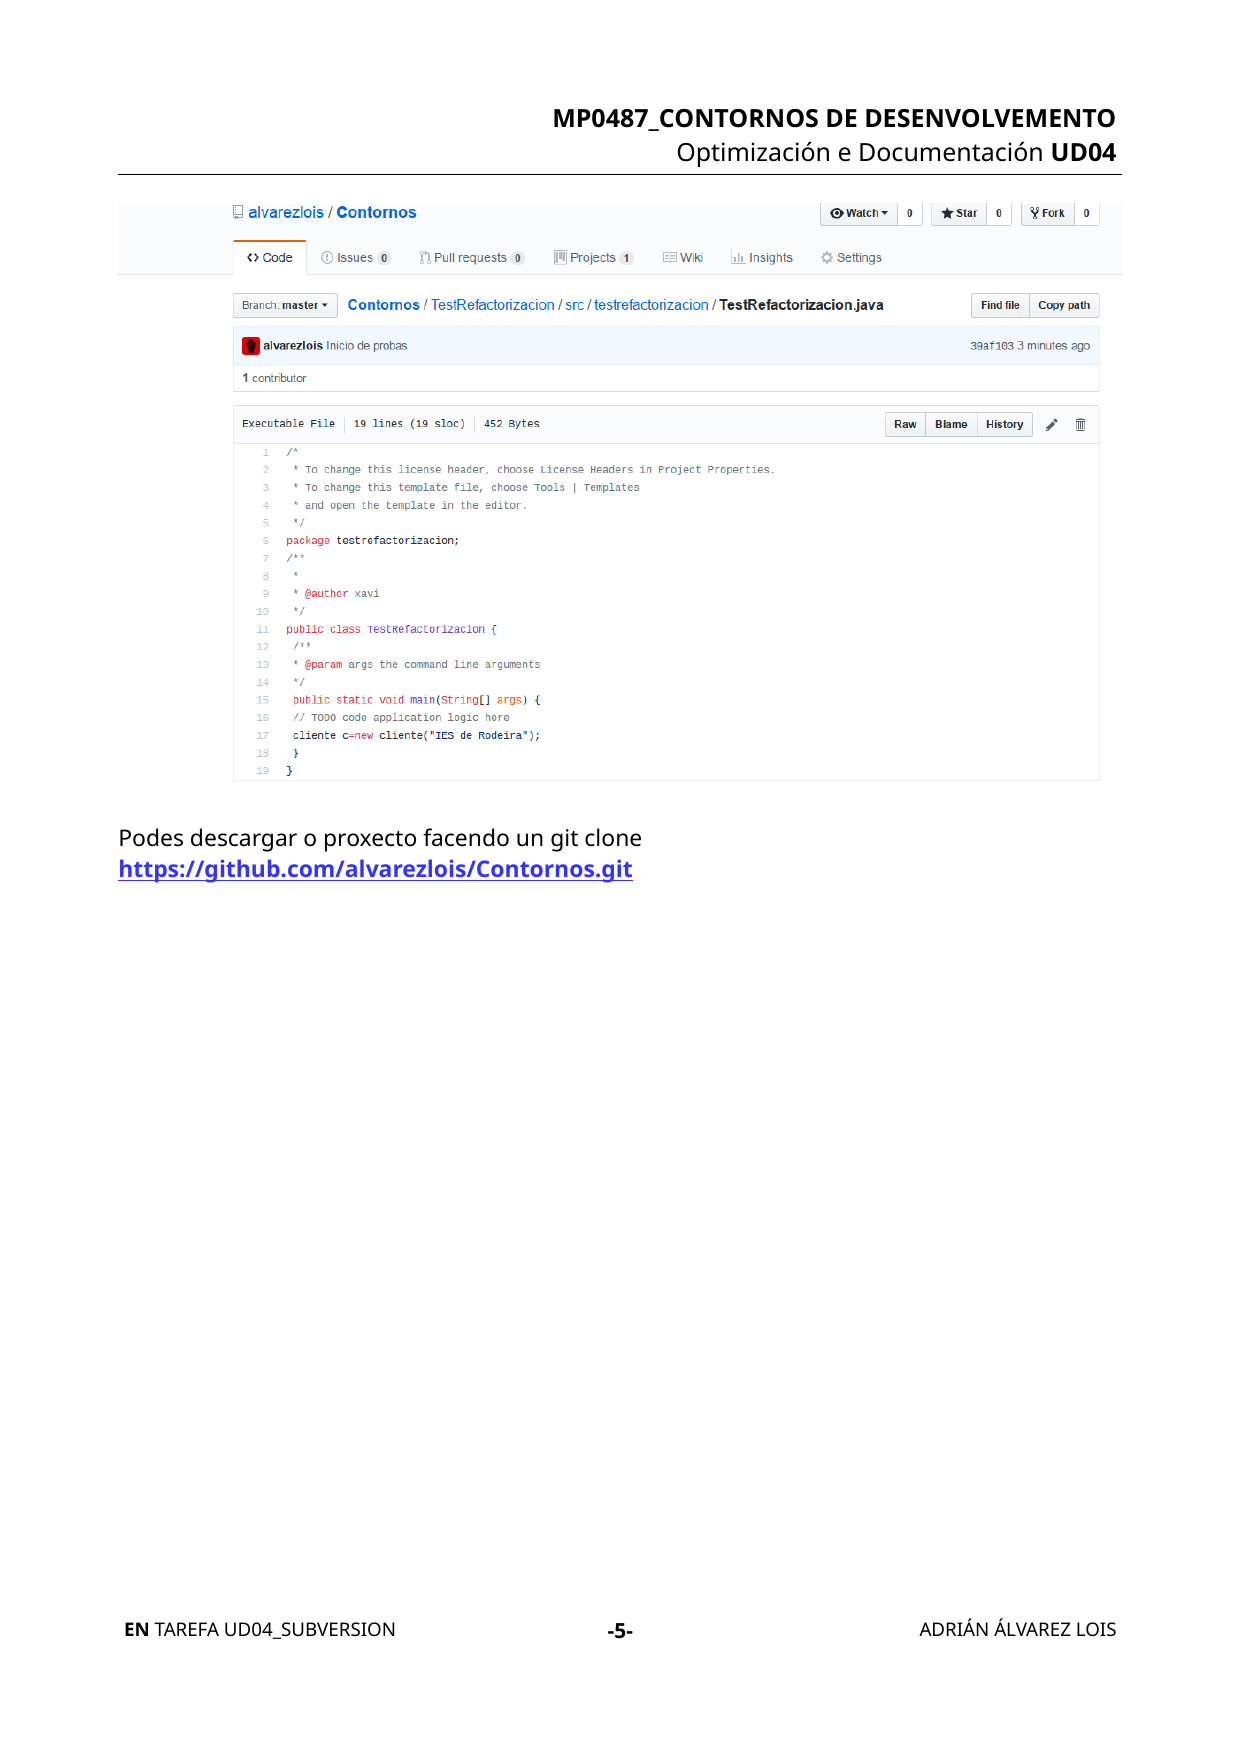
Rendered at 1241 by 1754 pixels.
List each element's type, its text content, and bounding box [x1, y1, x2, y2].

picture [118, 203, 1123, 788]
text Podes descargar o proxecto facendo un git clone https://github.com/alvarezlois/Contornos.git [118, 822, 1122, 884]
